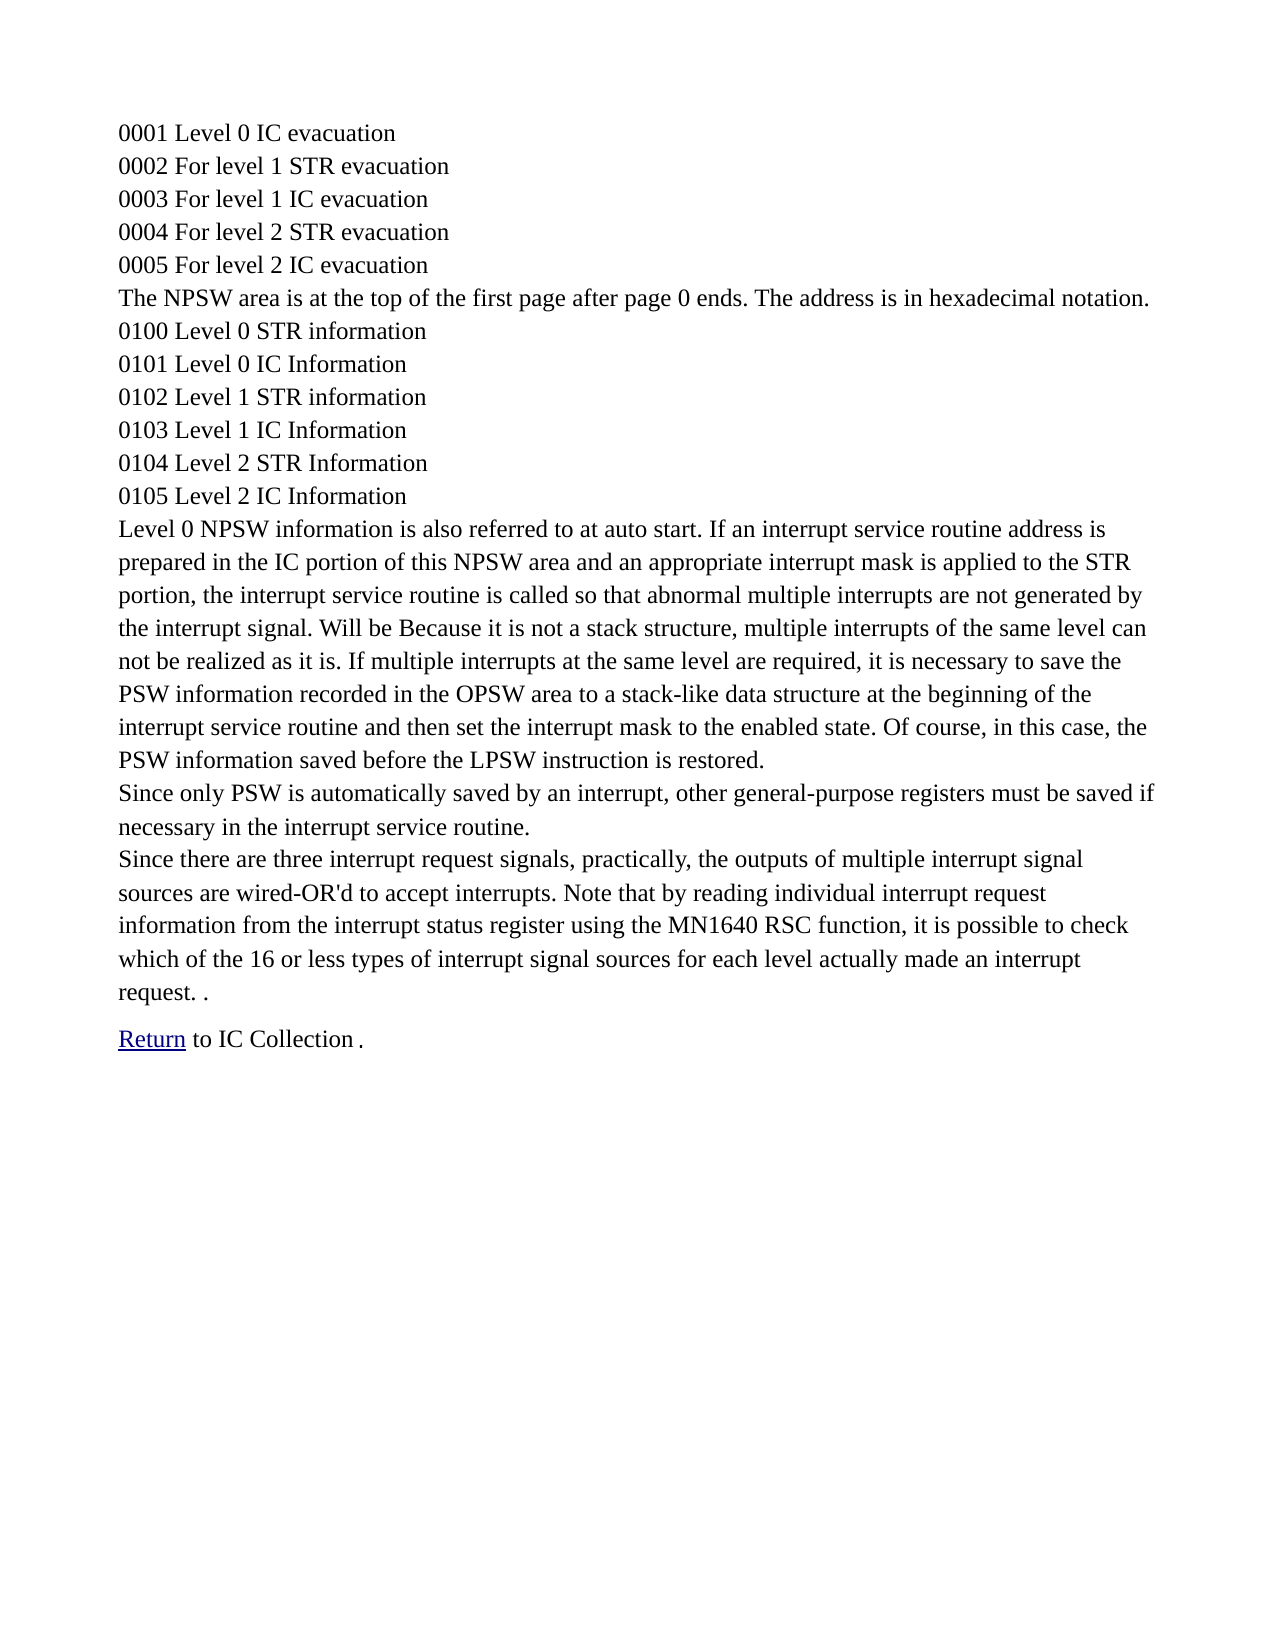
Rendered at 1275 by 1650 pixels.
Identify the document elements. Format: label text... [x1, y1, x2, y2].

text 0001 Level 0 IC evacuation 0002 For level 1 STR evacuation 0003 For level 1 IC evacuation 0004 For level 2 STR evacuation 0005 For level 2 IC evacuation The NPSW area is at the top of the first page after page 0 ends. The address is in hexadecimal notation. 0100 Level 0 STR information 0101 Level 0 IC Information 0102 Level 1 STR information 0103 Level 1 IC Information 0104 Level 2 STR Information 0105 Level 2 IC Information Level 0 NPSW information is also referred to at auto start. If an interrupt service routine address is prepared in the IC portion of this NPSW area and an appropriate interrupt mask is applied to the STR portion, the interrupt service routine is called so that abnormal multiple interrupts are not generated by the interrupt signal. Will be Because it is not a stack structure, multiple interrupts of the same level can not be realized as it is. If multiple interrupts at the same level are required, it is necessary to save the PSW information recorded in the OPSW area to a stack-like data structure at the beginning of the interrupt service routine and then set the interrupt mask to the enabled state. Of course, in this case, the PSW information saved before the LPSW instruction is restored. Since only PSW is automatically saved by an interrupt, other general-purpose registers must be saved if necessary in the interrupt service routine. Since there are three interrupt request signals, practically, the outputs of multiple interrupt signal sources are wired-OR'd to accept interrupts. Note that by reading individual interrupt request information from the interrupt status register using the MN1640 RSC function, it is possible to check which of the 16 or less types of interrupt signal sources for each level actually made an interrupt request. . [118, 118, 1157, 1005]
text Return to IC Collection [118, 1024, 1157, 1053]
